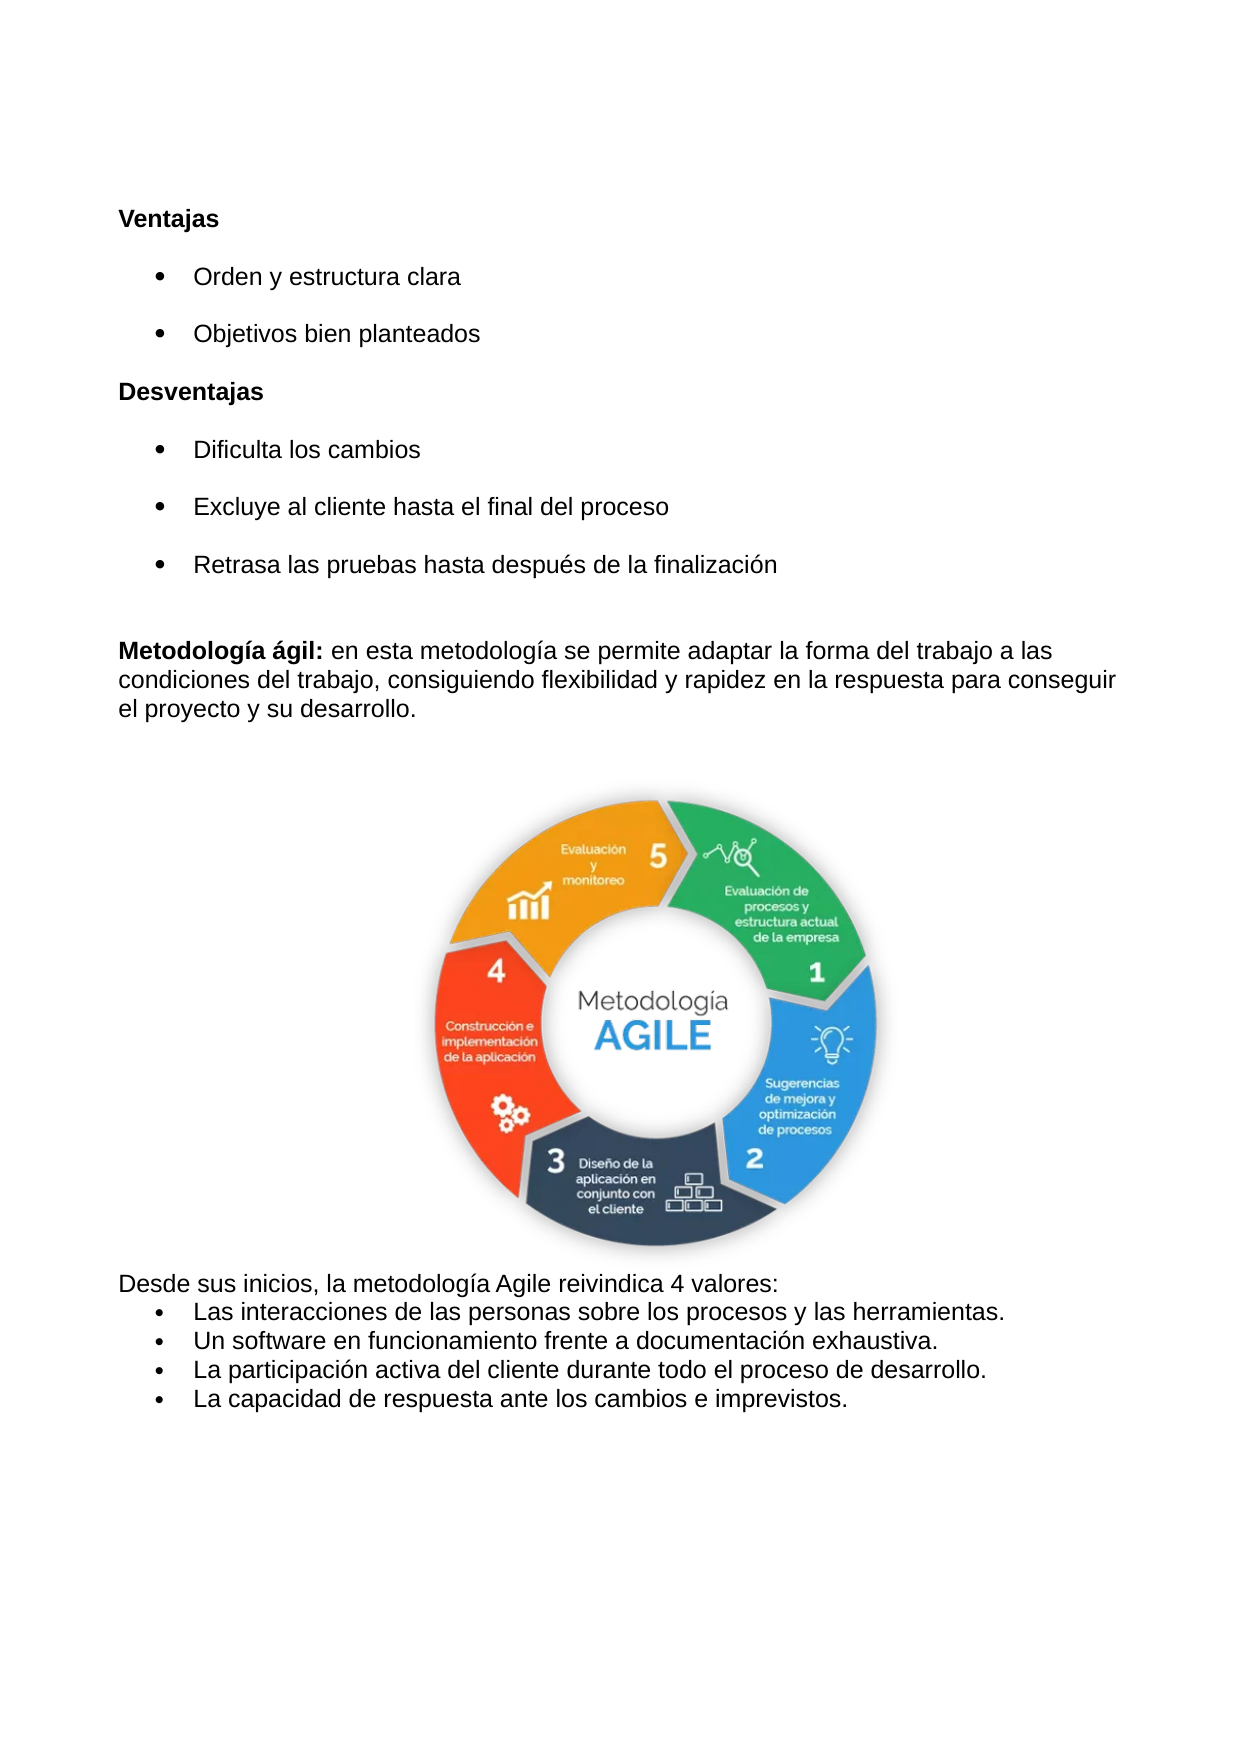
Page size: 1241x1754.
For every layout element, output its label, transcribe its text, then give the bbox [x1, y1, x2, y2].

list Un software en funcionamiento frente a documentación exhaustiva. [156, 1326, 1122, 1355]
list Dificulta los cambios [156, 434, 1122, 463]
text Metodología ágil: en esta metodología se permite adaptar la forma del trabajo a las condiciones del trabajo, consiguiendo flexibilidad y rapidez en la respuesta para conseguir el proyecto y su desarrollo. [118, 636, 1122, 722]
list Las interacciones de las personas sobre los procesos y las herramientas. [156, 1297, 1122, 1326]
list Excluye al cliente hasta el final del proceso [156, 492, 1122, 521]
list Objetivos bien planteados [156, 319, 1122, 348]
text Ventajas [118, 204, 1122, 233]
list Retrasa las pruebas hasta después de la finalización [156, 550, 1122, 579]
list Orden y estructura clara [156, 262, 1122, 291]
text Desventajas [118, 377, 1122, 406]
list La participación activa del cliente durante todo el proceso de desarrollo. [156, 1355, 1122, 1384]
text Desde sus inicios, la metodología Agile reivindica 4 valores: [118, 1269, 1122, 1297]
list La capacidad de respuesta ante los cambios e imprevistos. [156, 1384, 1122, 1412]
